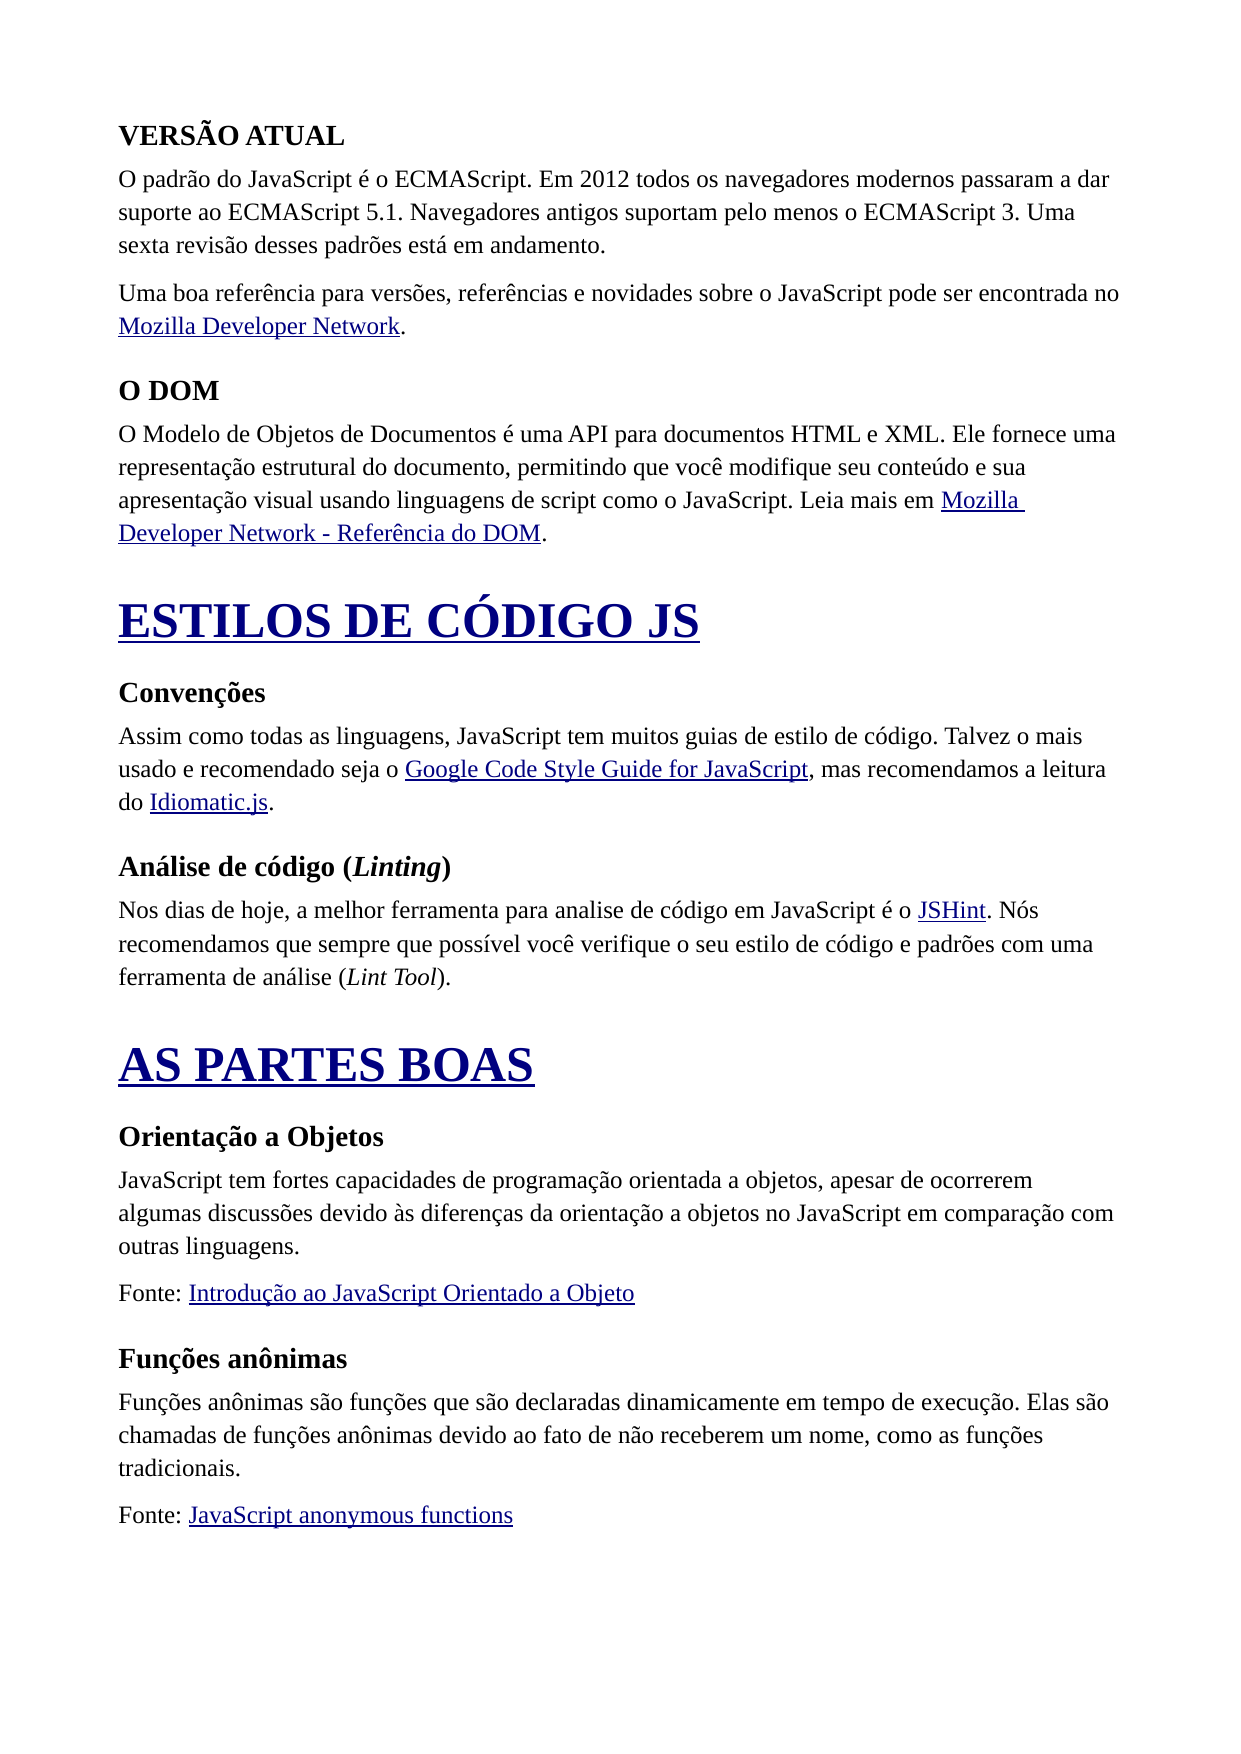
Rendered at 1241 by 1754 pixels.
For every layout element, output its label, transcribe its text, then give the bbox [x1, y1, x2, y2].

subtitle Orientação a Objetos [118, 1119, 1122, 1152]
text Assim como todas as linguagens, JavaScript tem muitos guias de estilo de código. Talvez o mais usado e recomendado seja o Google Code Style Guide for JavaScript, mas recomendamos a leitura do Idiomatic.js. [118, 721, 1122, 816]
subtitle Funções anônimas [118, 1341, 1122, 1374]
subtitle AS PARTES BOAS [118, 1034, 1122, 1092]
subtitle Análise de código (Linting) [118, 849, 1122, 883]
text Uma boa referência para versões, referências e novidades sobre o JavaScript pode ser encontrada no Mozilla Developer Network. [118, 278, 1122, 339]
subtitle ESTILOS DE CÓDIGO JS [118, 591, 1122, 648]
subtitle O DOM [118, 373, 1122, 407]
subtitle VERSÃO ATUAL [118, 118, 1122, 152]
text O Modelo de Objetos de Documentos é uma API para documentos HTML e XML. Ele fornece uma representação estrutural do documento, permitindo que você modifique seu conteúdo e sua apresentação visual usando linguagens de script como o JavaScript. Leia mais em Mozilla Developer Network - Referência do DOM. [118, 419, 1122, 547]
subtitle Convenções [118, 675, 1122, 709]
text Funções anônimas são funções que são declaradas dinamicamente em tempo de execução. Elas são chamadas de funções anônimas devido ao fato de não receberem um nome, como as funções tradicionais. [118, 1387, 1122, 1482]
text Fonte: Introdução ao JavaScript Orientado a Objeto [118, 1278, 1122, 1307]
text O padrão do JavaScript é o ECMAScript. Em 2012 todos os navegadores modernos passaram a dar suporte ao ECMAScript 5.1. Navegadores antigos suportam pelo menos o ECMAScript 3. Uma sexta revisão desses padrões está em andamento. [118, 164, 1122, 259]
text Nos dias de hoje, a melhor ferramenta para analise de código em JavaScript é o JSHint. Nós recomendamos que sempre que possível você verifique o seu estilo de código e padrões com uma ferramenta de análise (Lint Tool). [118, 896, 1122, 990]
text JavaScript tem fortes capacidades de programação orientada a objetos, apesar de ocorrerem algumas discussões devido às diferenças da orientação a objetos no JavaScript em comparação com outras linguagens. [118, 1165, 1122, 1260]
text Fonte: JavaScript anonymous functions [118, 1500, 1122, 1529]
